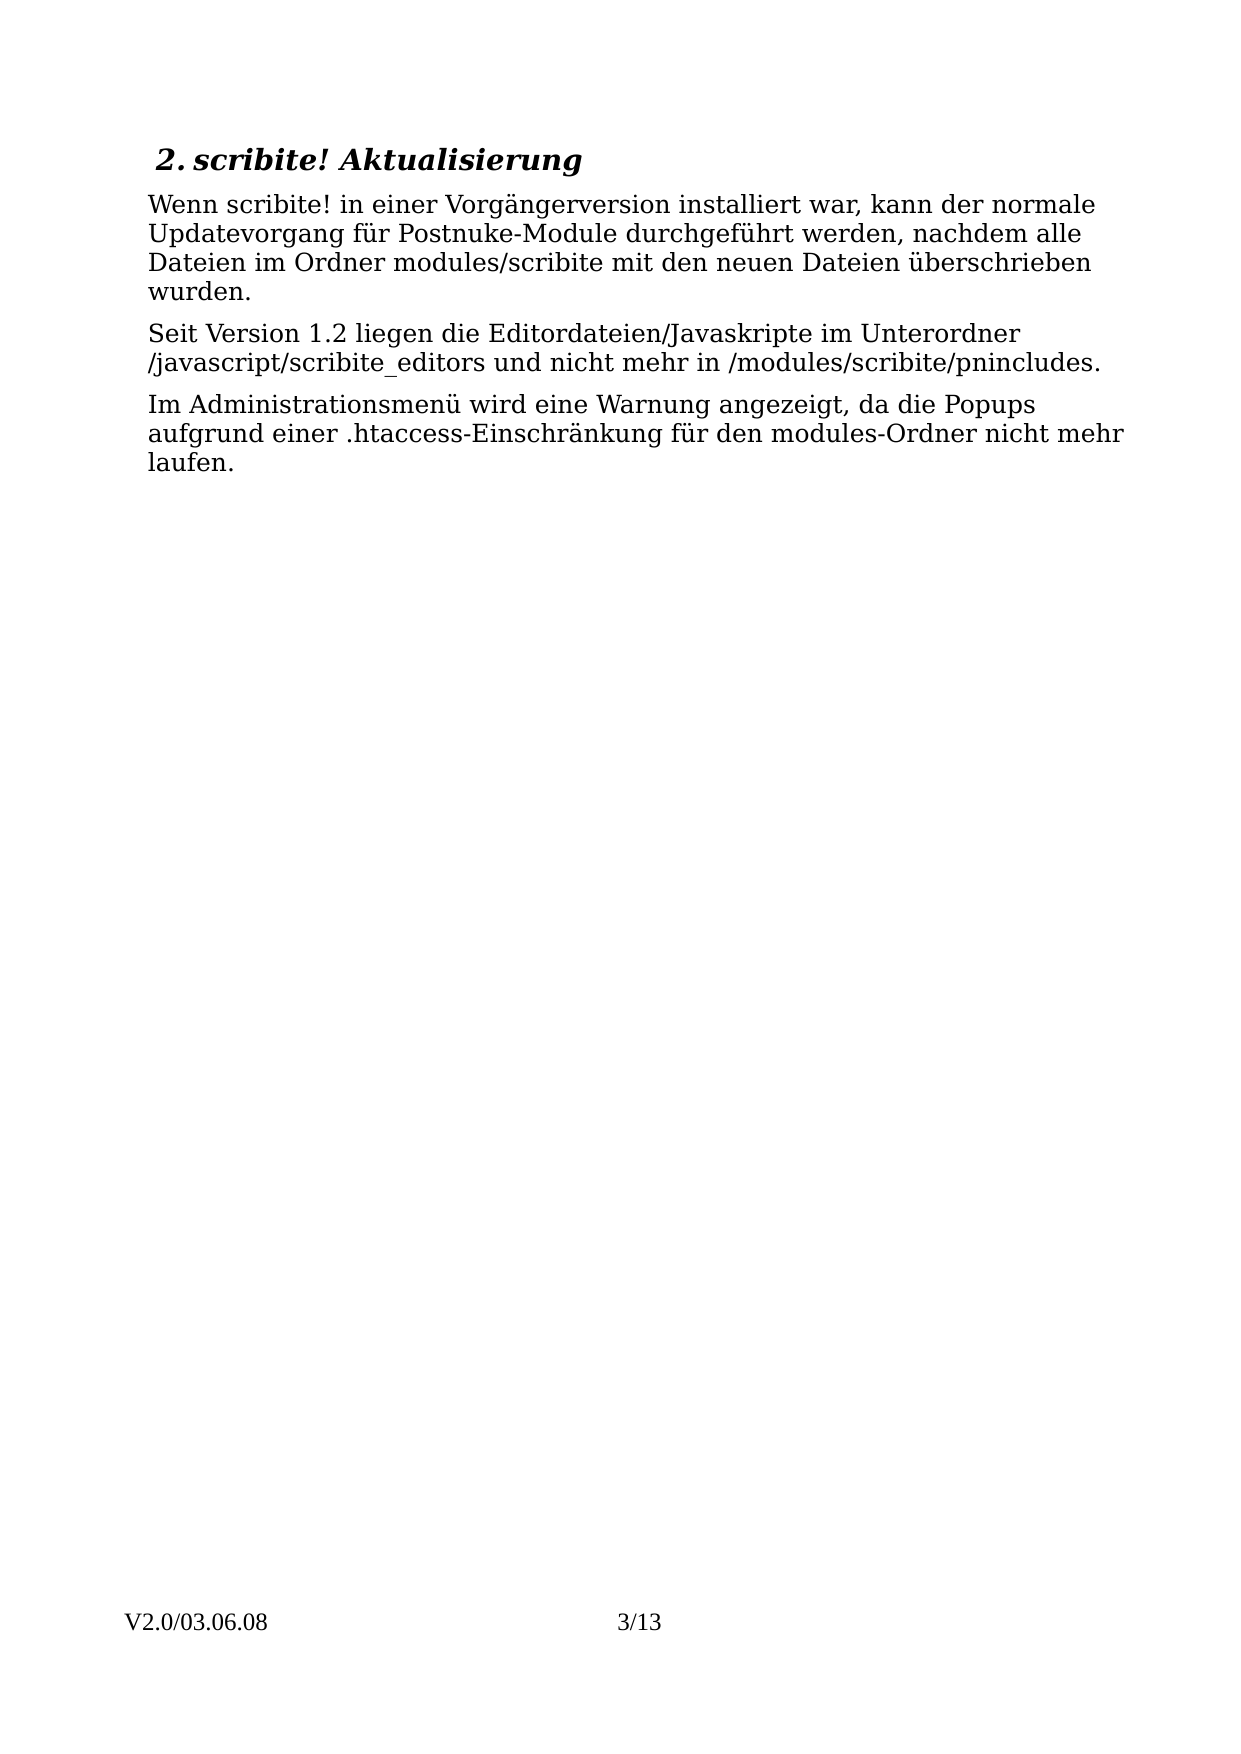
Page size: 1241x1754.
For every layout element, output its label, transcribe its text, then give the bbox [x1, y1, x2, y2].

subtitle scribite! Aktualisierung [156, 143, 1160, 177]
text Seit Version 1.2 liegen die Editordateien/Javaskripte im Unterordner /javascript/scribite_editors und nicht mehr in /modules/scribite/pnincludes. [148, 319, 1160, 377]
text Wenn scribite! in einer Vorgängerversion installiert war, kann der normale Updatevorgang für Postnuke-Module durchgeführt werden, nachdem alle Dateien im Ordner modules/scribite mit den neuen Dateien überschrieben wurden. [148, 190, 1160, 307]
text Im Administrationsmenü wird eine Warnung angezeigt, da die Popups aufgrund einer .htaccess-Einschränkung für den modules-Ordner nicht mehr laufen. [148, 390, 1160, 477]
